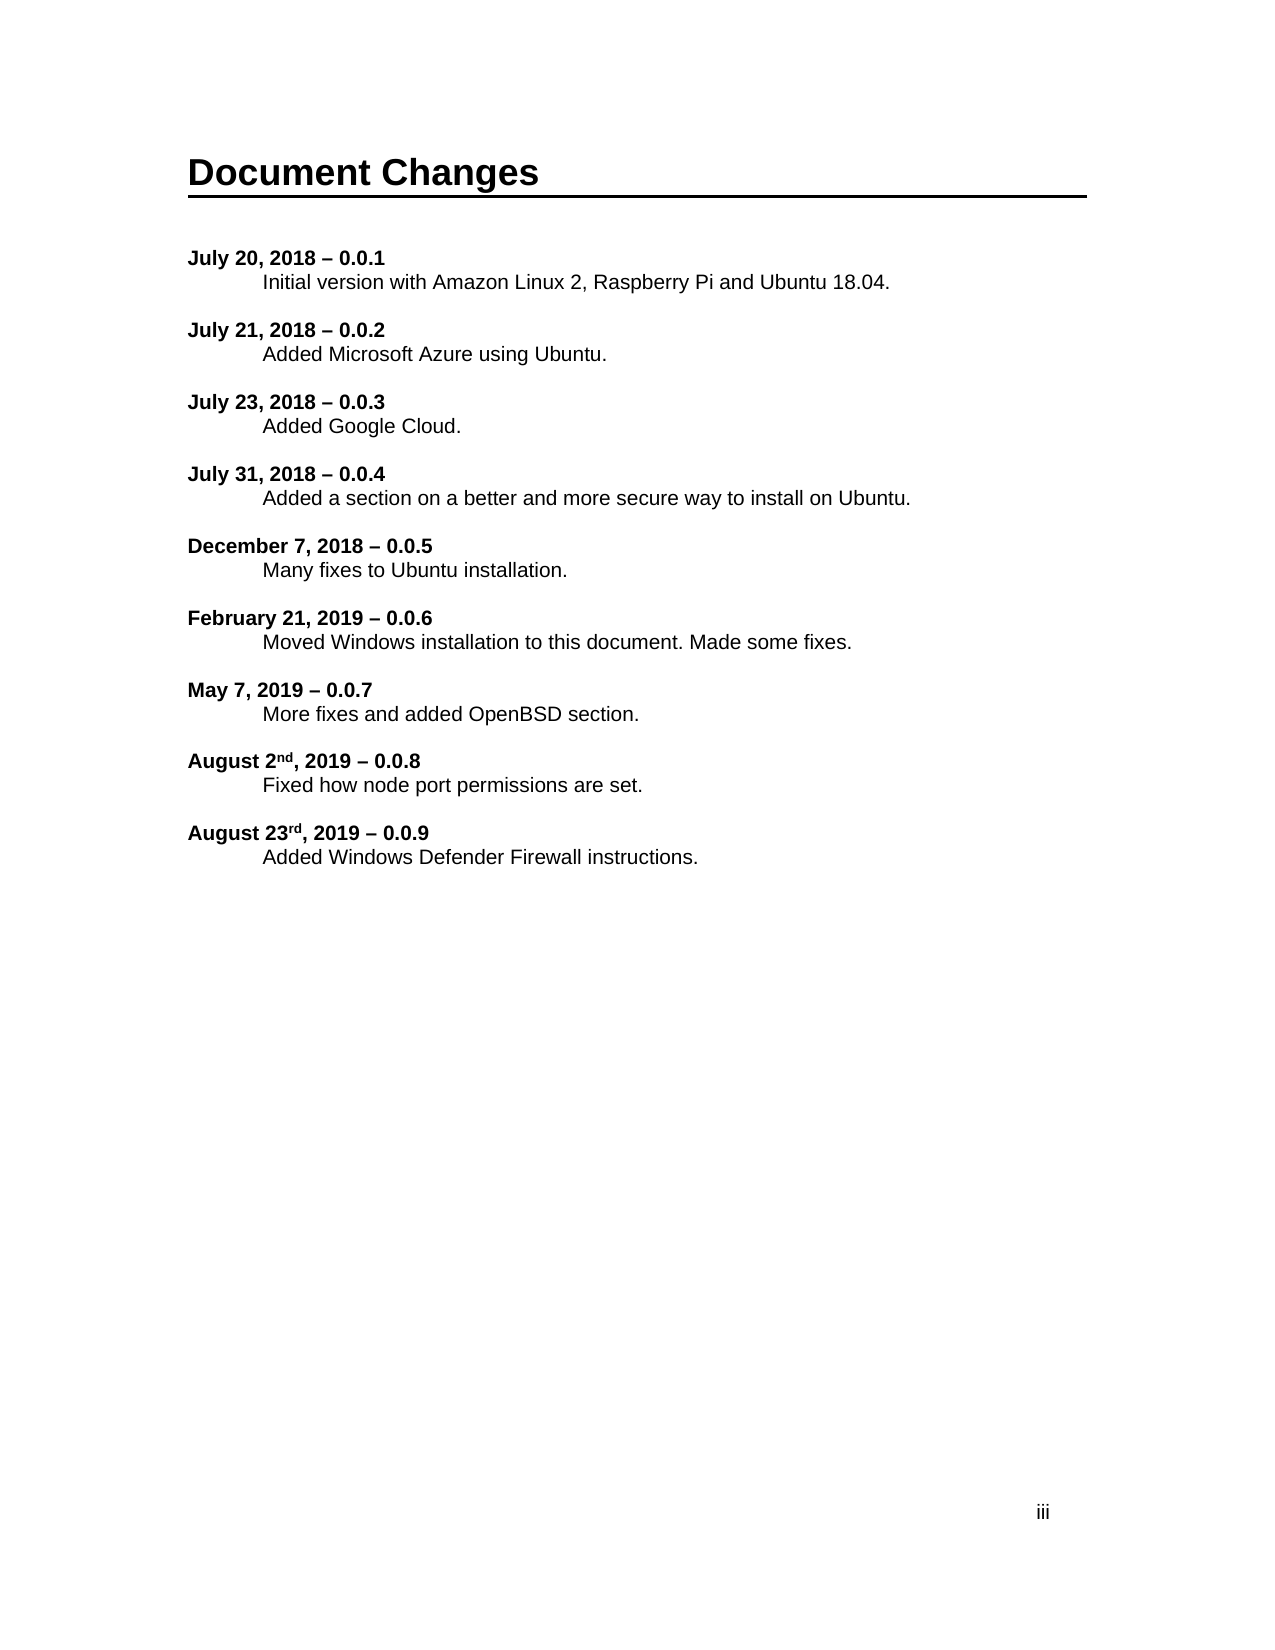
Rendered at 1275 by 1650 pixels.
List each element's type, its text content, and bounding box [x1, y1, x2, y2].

text More fixes and added OpenBSD section. [187, 701, 1087, 725]
text May 7, 2019 – 0.0.7 [187, 677, 1087, 701]
text Document Changes [187, 150, 1087, 198]
text July 31, 2018 – 0.0.4 [187, 462, 1087, 486]
text Many fixes to Ubuntu installation. [187, 558, 1087, 582]
text Initial version with Amazon Linux 2, Raspberry Pi and Ubuntu 18.04. [187, 270, 1087, 294]
text Moved Windows installation to this document. Made some fixes. [187, 629, 1087, 653]
text July 20, 2018 – 0.0.1 [187, 246, 1087, 270]
text Added Google Cloud. [187, 414, 1087, 438]
text February 21, 2019 – 0.0.6 [187, 606, 1087, 629]
text July 21, 2018 – 0.0.2 [187, 318, 1087, 342]
text Added a section on a better and more secure way to install on Ubuntu. [187, 486, 1087, 510]
text December 7, 2018 – 0.0.5 [187, 534, 1087, 558]
text Added Windows Defender Firewall instructions. [187, 845, 1087, 869]
text August 23rd, 2019 – 0.0.9 [187, 821, 1087, 845]
text August 2nd, 2019 – 0.0.8 [187, 749, 1087, 773]
text Fixed how node port permissions are set. [187, 773, 1087, 797]
text July 23, 2018 – 0.0.3 [187, 390, 1087, 414]
text Added Microsoft Azure using Ubuntu. [187, 342, 1087, 366]
